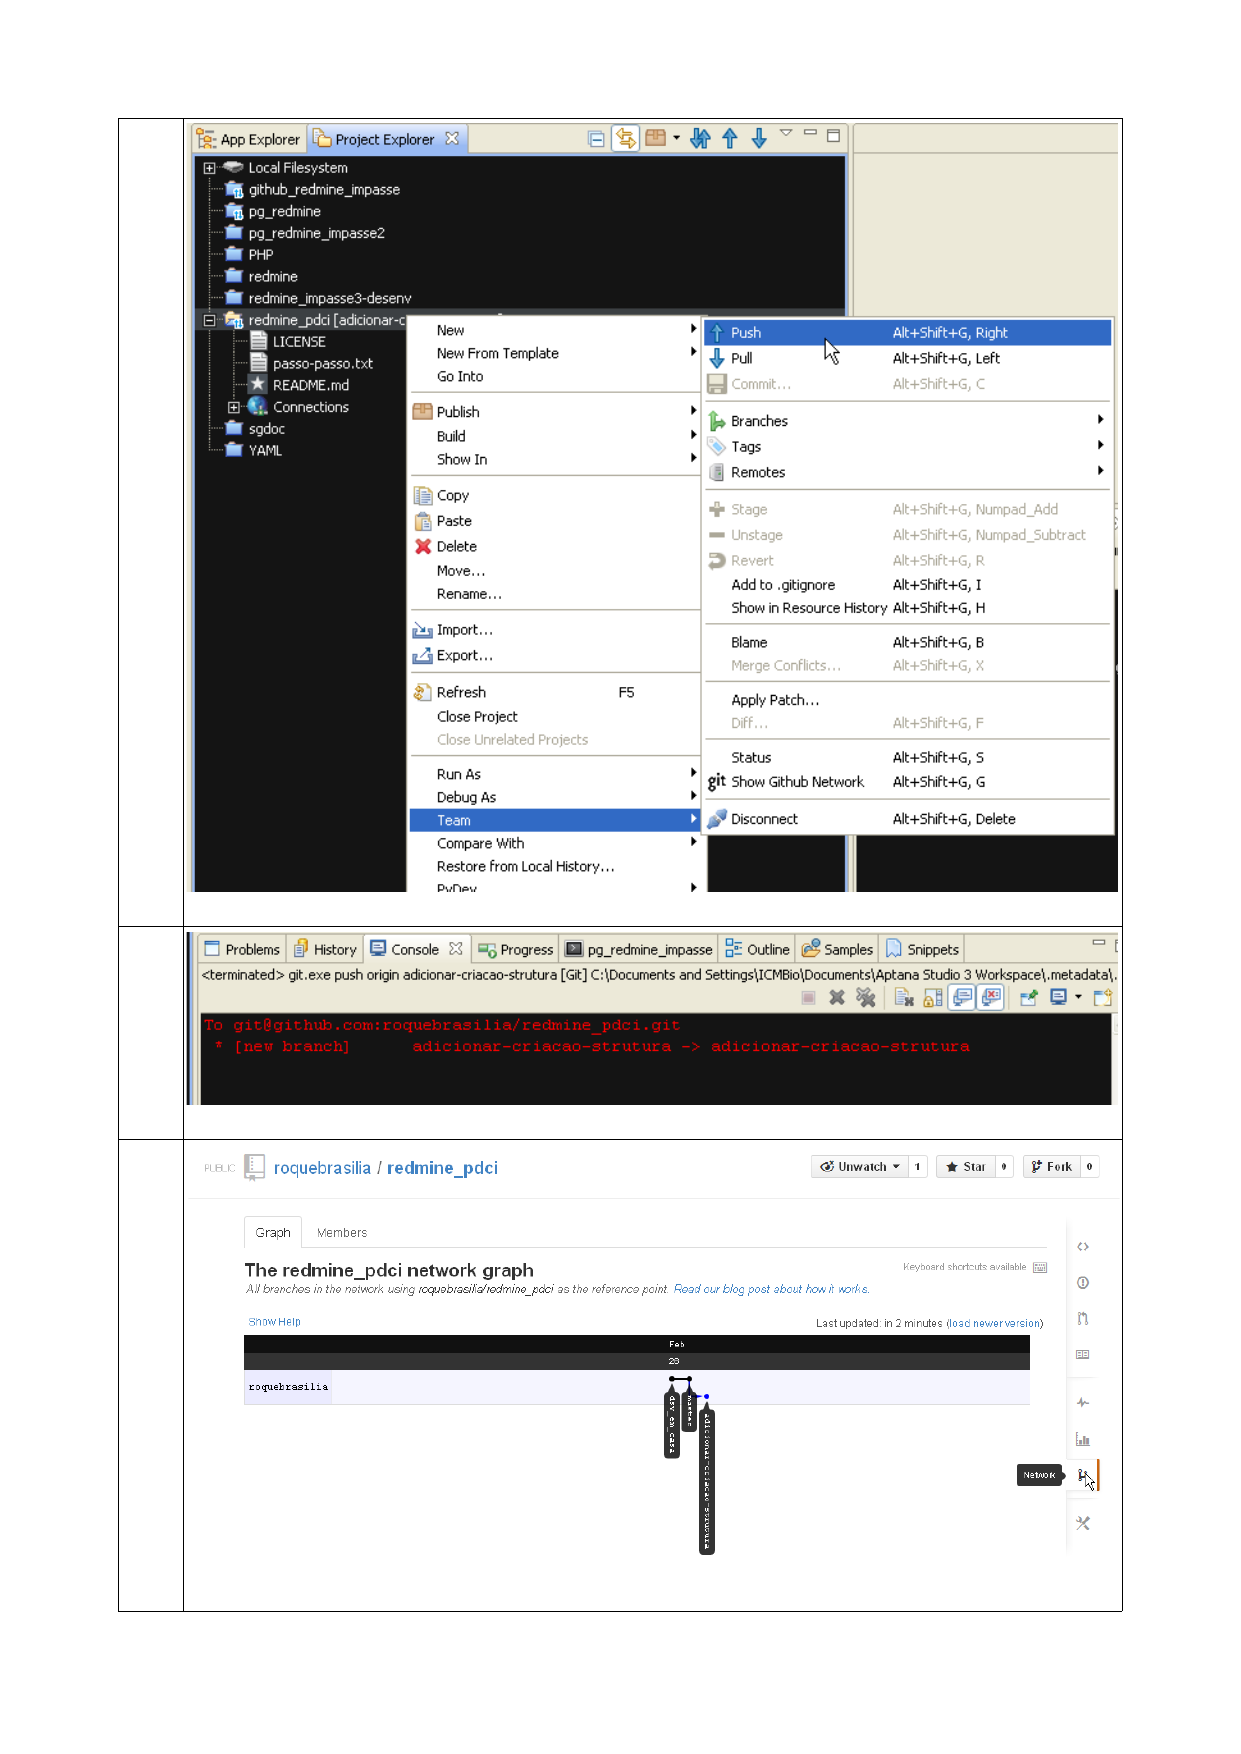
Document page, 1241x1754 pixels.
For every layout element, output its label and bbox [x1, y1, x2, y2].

picture [186, 123, 1118, 892]
table_cell [119, 1140, 183, 1611]
table_header [119, 119, 183, 926]
picture [188, 1145, 1120, 1577]
table_cell [184, 927, 1122, 1139]
table_header [184, 119, 1122, 926]
table_cell [184, 1140, 1122, 1611]
table_cell [119, 927, 183, 1139]
picture [186, 932, 1118, 1105]
